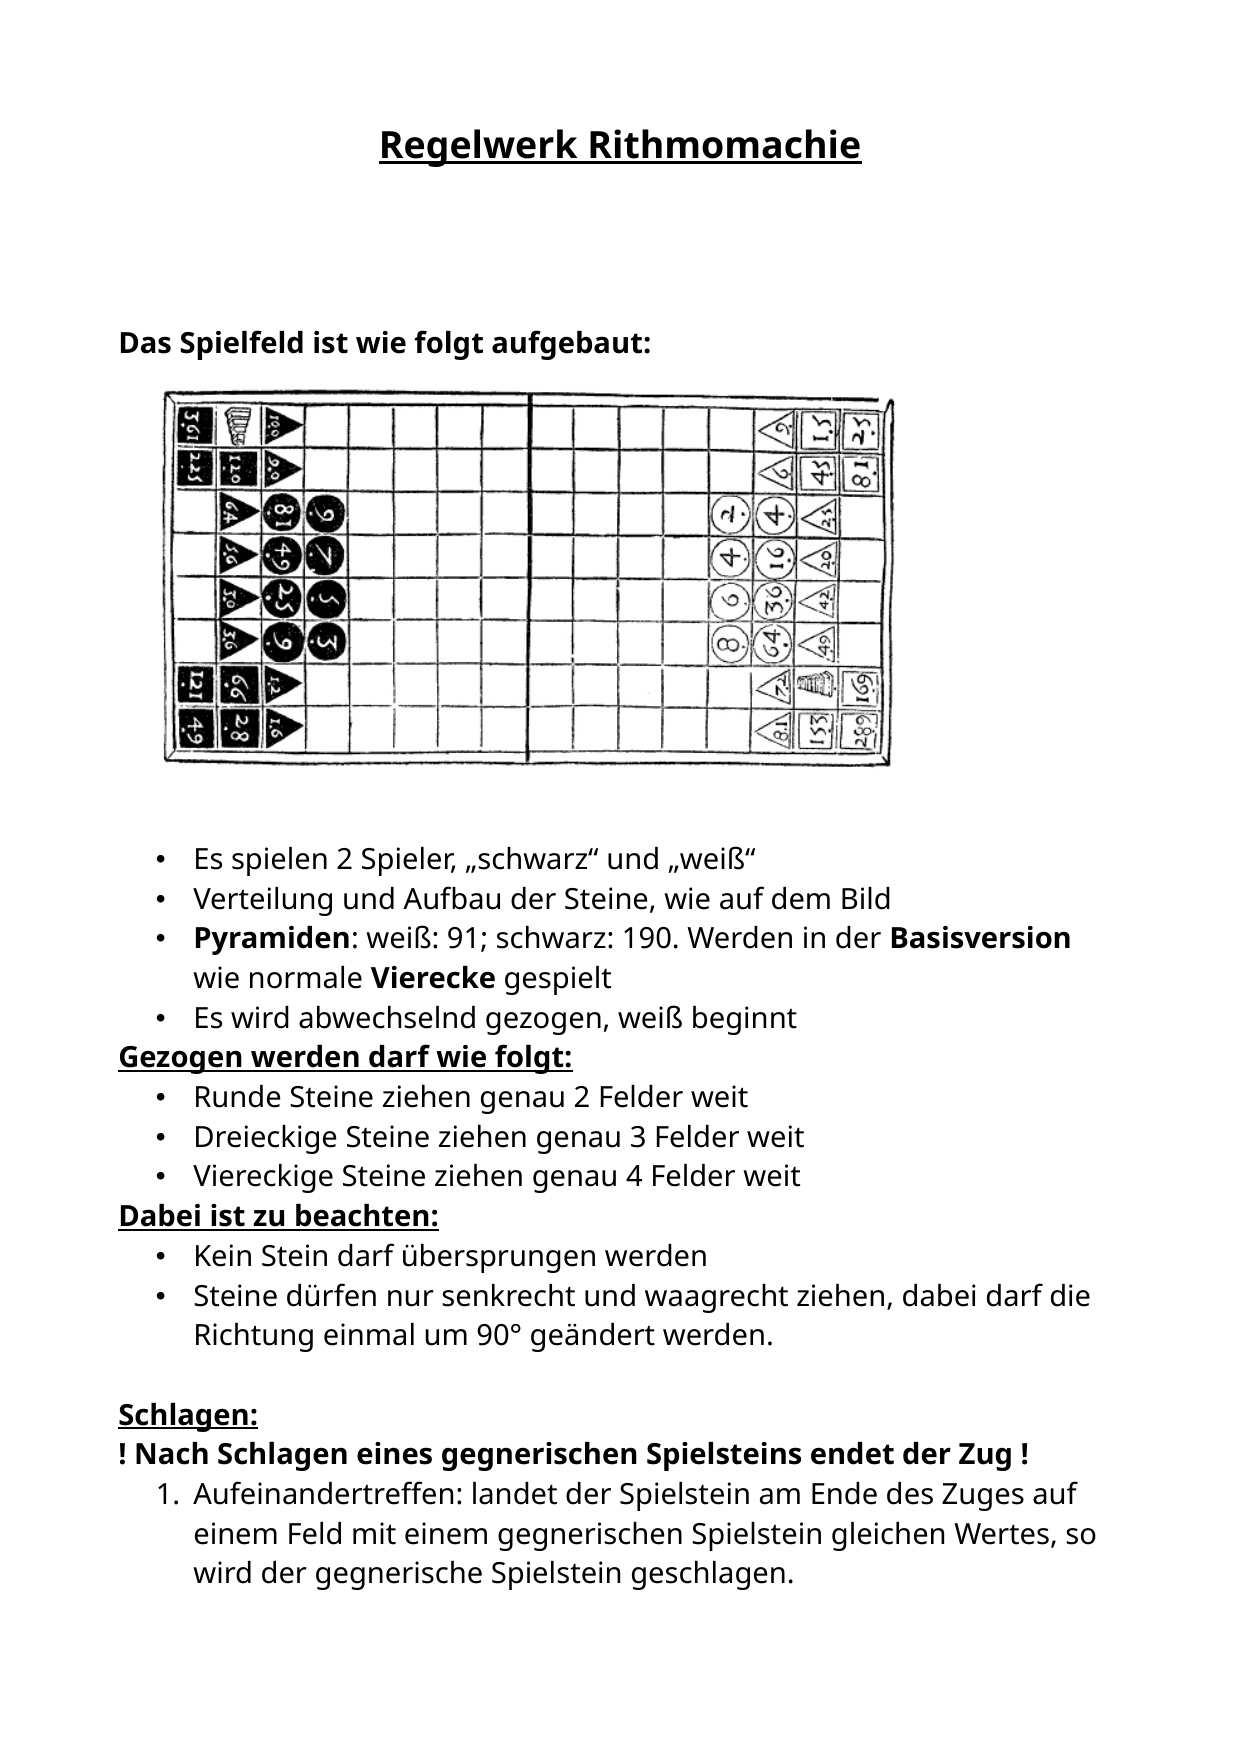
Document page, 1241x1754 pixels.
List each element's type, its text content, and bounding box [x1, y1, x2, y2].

text Gezogen werden darf wie folgt: [118, 1037, 1122, 1076]
list Pyramiden: weiß: 91; schwarz: 190. Werden in der Basisversion wie normale Vierecke gespielt [156, 918, 1122, 997]
list Dreieckige Steine ziehen genau 3 Felder weit [156, 1116, 1122, 1156]
list Runde Steine ziehen genau 2 Felder weit [156, 1076, 1122, 1116]
list Steine dürfen nur senkrecht und waagrecht ziehen, dabei darf die Richtung einmal um 90° geändert werden. [156, 1275, 1122, 1354]
list Viereckige Steine ziehen genau 4 Felder weit [156, 1156, 1122, 1195]
list Aufeinandertreffen: landet der Spielstein am Ende des Zuges auf einem Feld mit einem gegnerischen Spielstein gleichen Wertes, so wird der gegnerische Spielstein geschlagen. [156, 1473, 1122, 1592]
text Das Spielfeld ist wie folgt aufgebaut: [118, 322, 1122, 362]
text ! Nach Schlagen eines gegnerischen Spielsteins endet der Zug ! [118, 1433, 1122, 1473]
text Dabei ist zu beachten: [118, 1195, 1122, 1235]
picture [144, 381, 908, 777]
list Verteilung und Aufbau der Steine, wie auf dem Bild [156, 878, 1122, 918]
list Es wird abwechselnd gezogen, weiß beginnt [156, 997, 1122, 1037]
list Es spielen 2 Spieler, „schwarz“ und „weiß“ [156, 838, 1122, 878]
text Regelwerk Rithmomachie [118, 118, 1122, 169]
text Schlagen: [118, 1394, 1122, 1433]
list Kein Stein darf übersprungen werden [156, 1235, 1122, 1275]
